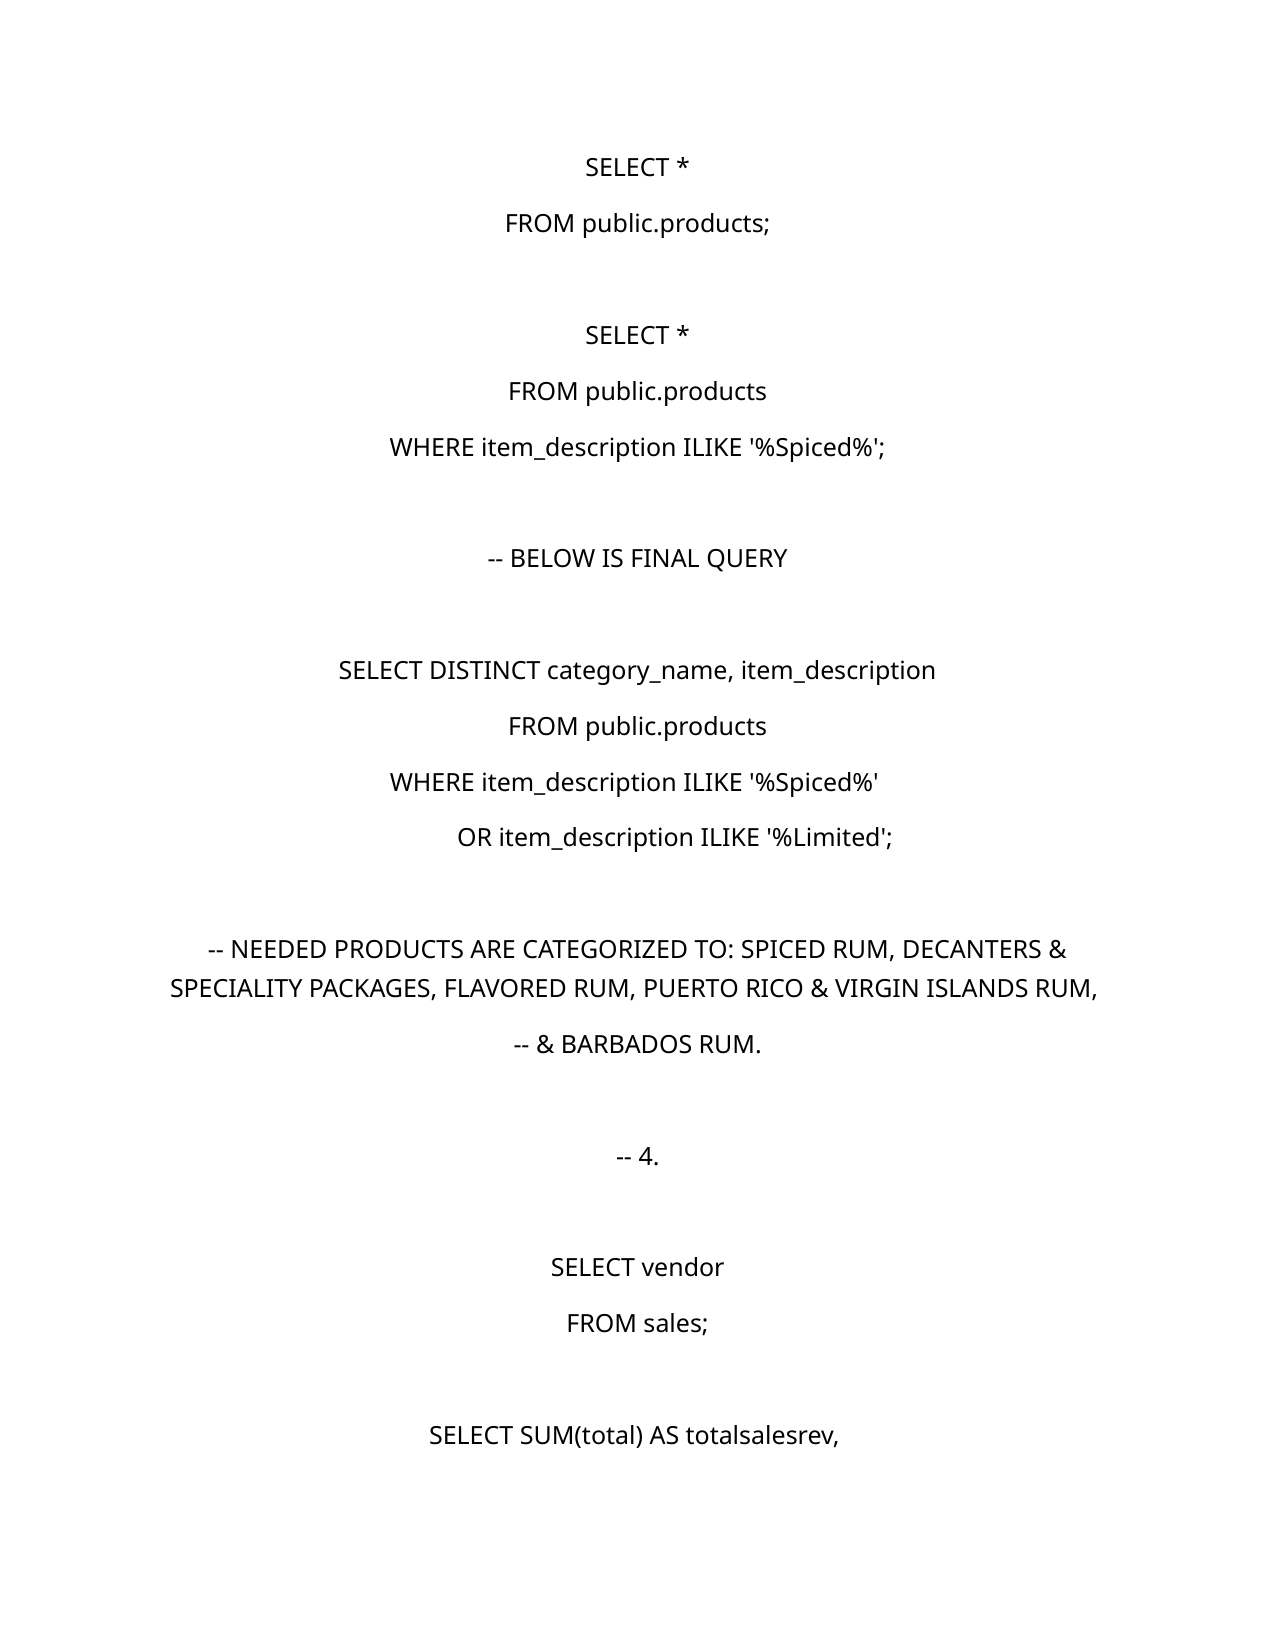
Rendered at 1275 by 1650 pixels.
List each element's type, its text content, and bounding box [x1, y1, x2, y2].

text -- 4. [150, 1138, 1125, 1172]
text -- NEEDED PRODUCTS ARE CATEGORIZED TO: SPICED RUM, DECANTERS & SPECIALITY PACKAGES, FLAVORED RUM, PUERTO RICO & VIRGIN ISLANDS RUM, [150, 932, 1125, 1005]
text OR item_description ILIKE '%Limited'; [150, 820, 1125, 854]
text WHERE item_description ILIKE '%Spiced%'; [150, 429, 1125, 463]
text FROM sales; [150, 1306, 1125, 1340]
text SELECT * [150, 150, 1125, 184]
text -- BELOW IS FINAL QUERY [150, 541, 1125, 575]
text FROM public.products [150, 373, 1125, 407]
text FROM public.products [150, 708, 1125, 742]
text FROM public.products; [150, 206, 1125, 240]
text SELECT SUM(total) AS totalsalesrev, [150, 1417, 1125, 1452]
text SELECT DISTINCT category_name, item_description [150, 652, 1125, 687]
text WHERE item_description ILIKE '%Spiced%' [150, 764, 1125, 798]
text SELECT * [150, 317, 1125, 352]
text SELECT vendor [150, 1250, 1125, 1284]
text -- & BARBADOS RUM. [150, 1027, 1125, 1061]
